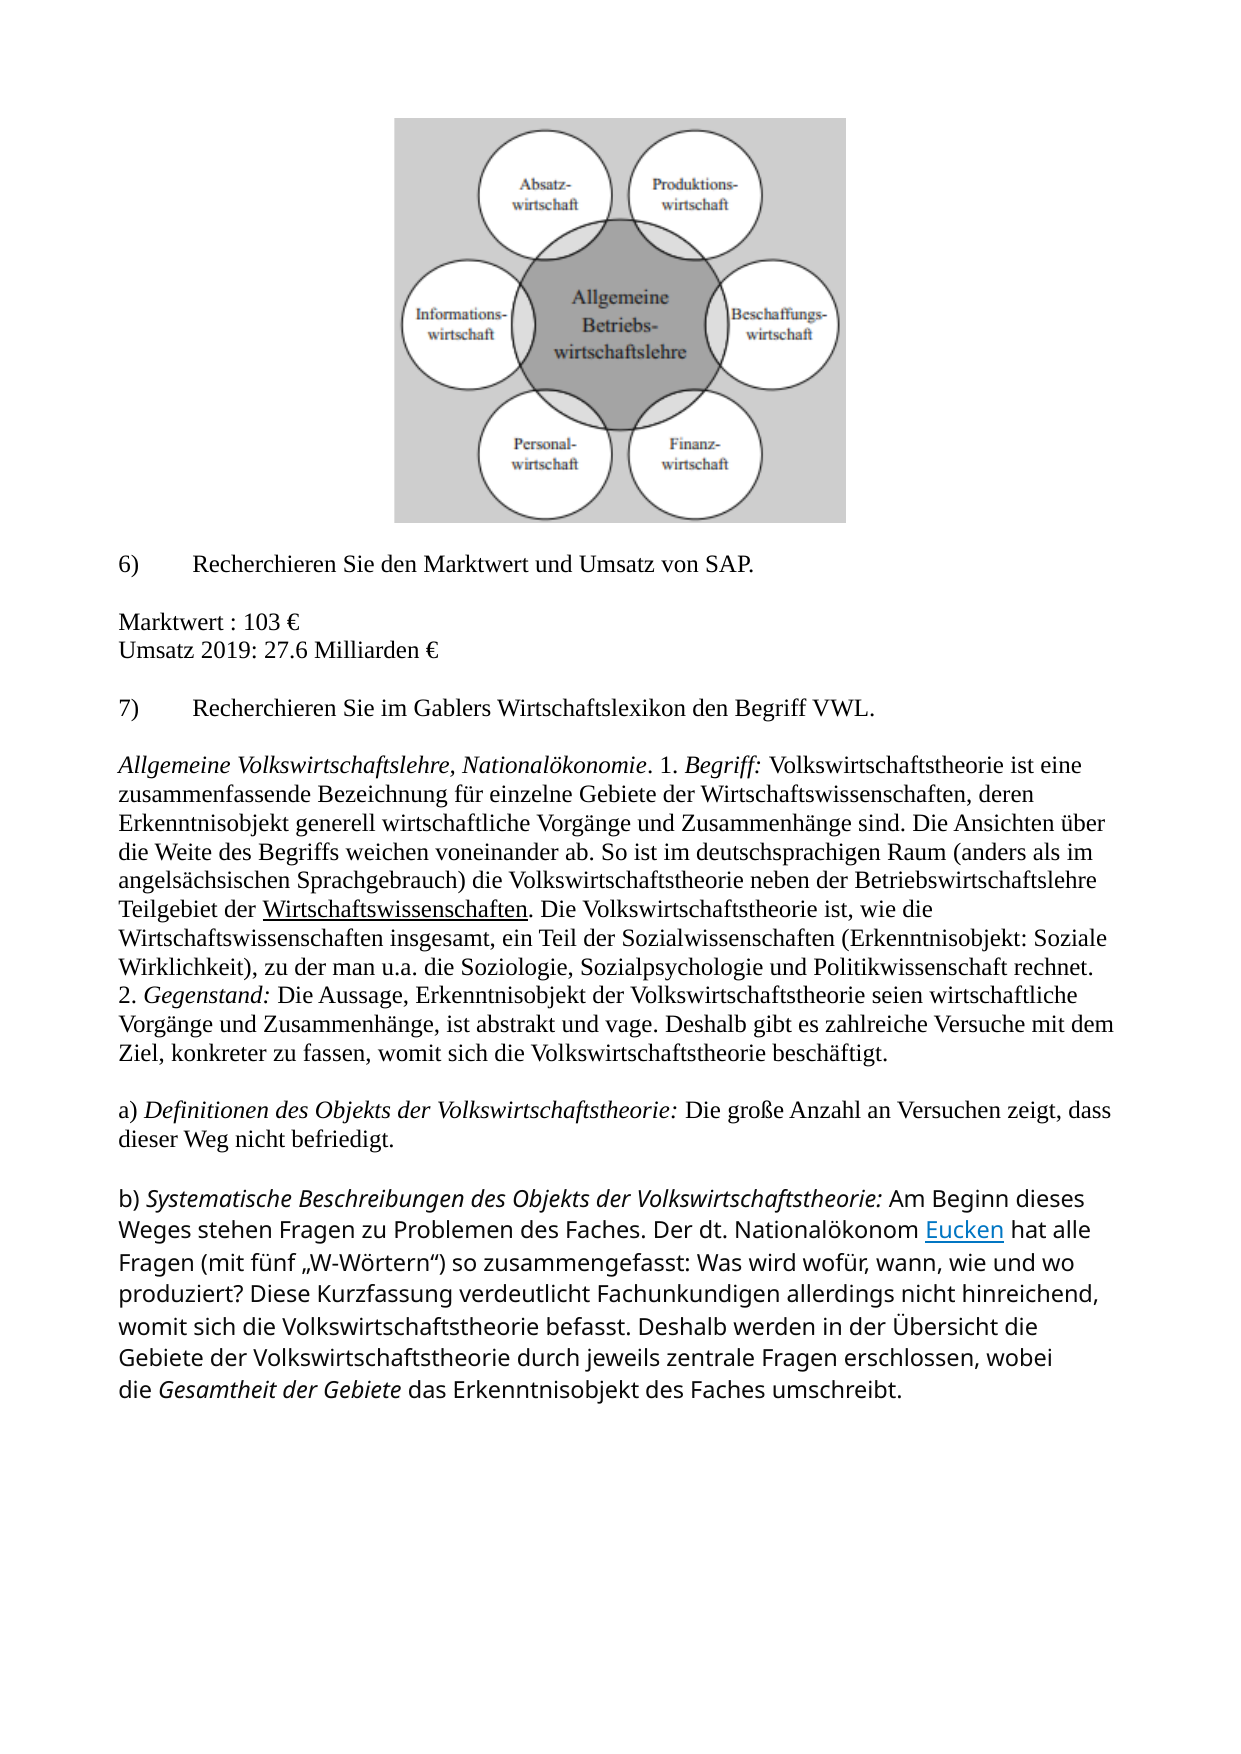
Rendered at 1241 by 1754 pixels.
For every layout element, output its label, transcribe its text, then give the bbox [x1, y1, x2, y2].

picture [394, 118, 846, 523]
text Marktwert : 103 € [118, 607, 1122, 636]
text Allgemeine Volkswirtschaftslehre, Nationalökonomie. 1. Begriff: Volkswirtschaftstheorie ist eine zusammenfassende Bezeichnung für einzelne Gebiete der Wirtschaftswissenschaften, deren Erkenntnisobjekt generell wirtschaftliche Vorgänge und Zusammenhänge sind. Die Ansichten über die Weite des Begriffs weichen voneinander ab. So ist im deutschsprachigen Raum (anders als im angelsächsischen Sprachgebrauch) die Volkswirtschaftstheorie neben der Betriebswirtschaftslehre Teilgebiet der Wirtschaftswissenschaften. Die Volkswirtschaftstheorie ist, wie die Wirtschaftswissenschaften insgesamt, ein Teil der Sozialwissenschaften (Erkenntnisobjekt: Soziale Wirklichkeit), zu der man u.a. die Soziologie, Sozialpsychologie und Politikwissenschaft rechnet. 2. Gegenstand: Die Aussage, Erkenntnisobjekt der Volkswirtschaftstheorie seien wirtschaftliche Vorgänge und Zusammenhänge, ist abstrakt und vage. Deshalb gibt es zahlreiche Versuche mit dem Ziel, konkreter zu fassen, womit sich die Volkswirtschaftstheorie beschäftigt. a) Definitionen des Objekts der Volkswirtschaftstheorie: Die große Anzahl an Versuchen zeigt, dass dieser Weg nicht befriedigt. b) Systematische Beschreibungen des Objekts der Volkswirtschaftstheorie: Am Beginn dieses Weges stehen Fragen zu Problemen des Faches. Der dt. Nationalökonom Eucken hat alle Fragen (mit fünf „W-Wörtern“) so zusammengefasst: Was wird wofür, wann, wie und wo produziert? Diese Kurzfassung verdeutlicht Fachunkundigen allerdings nicht hinreichend, womit sich die Volkswirtschaftstheorie befasst. Deshalb werden in der Übersicht die Gebiete der Volkswirtschaftstheorie durch jeweils zentrale Fragen erschlossen, wobei die Gesamtheit der Gebiete das Erkenntnisobjekt des Faches umschreibt. [118, 751, 1122, 1406]
text Umsatz 2019: 27.6 Milliarden € [118, 636, 1122, 664]
text 6) Recherchieren Sie den Marktwert und Umsatz von SAP. [118, 549, 1122, 578]
text 7) Recherchieren Sie im Gablers Wirtschaftslexikon den Begriff VWL. [118, 693, 1122, 722]
